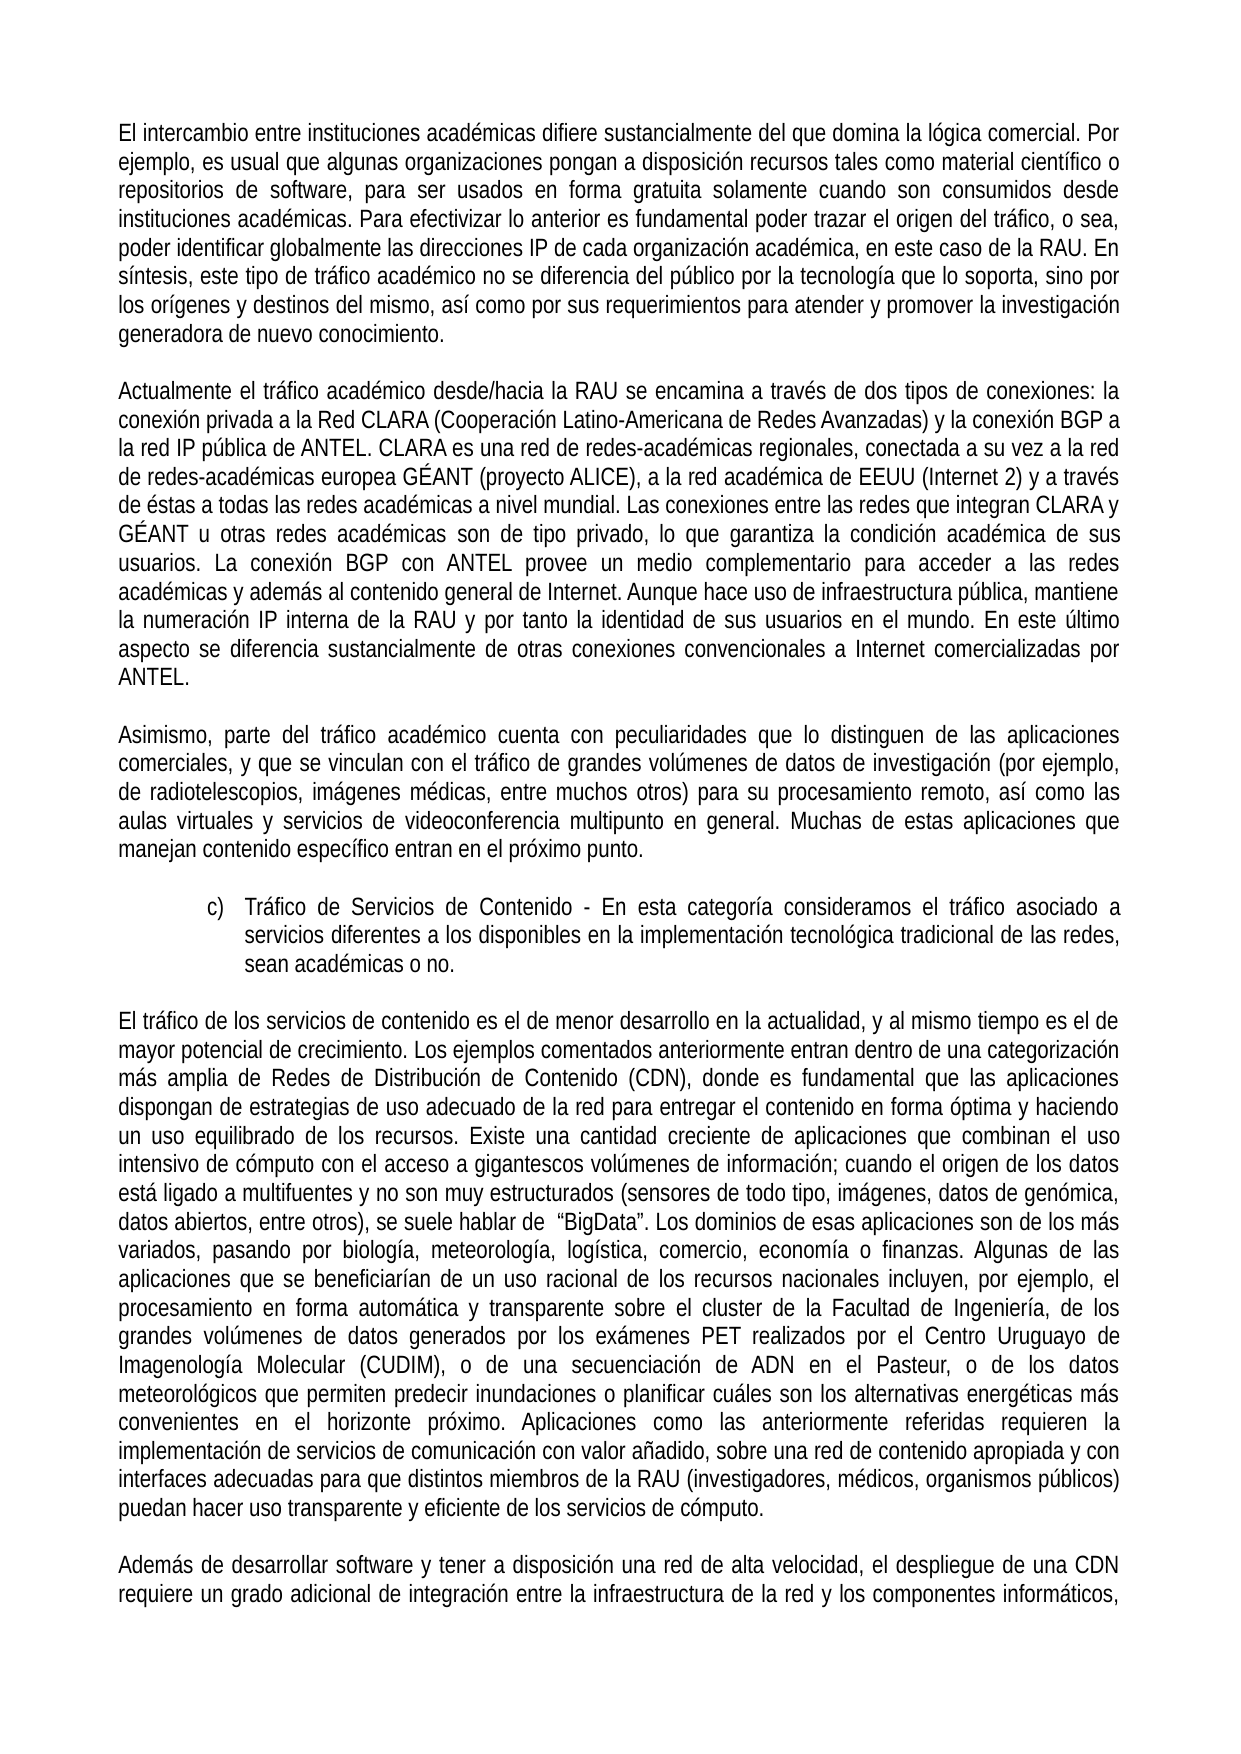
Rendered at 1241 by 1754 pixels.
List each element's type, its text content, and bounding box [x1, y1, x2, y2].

text Actualmente el tráfico académico desde/hacia la RAU se encamina a través de dos tipos de conexiones: la conexión privada a la Red CLARA (Cooperación Latino-Americana de Redes Avanzadas) y la conexión BGP a la red IP pública de ANTEL. CLARA es una red de redes-académicas regionales, conectada a su vez a la red de redes-académicas europea GÉANT (proyecto ALICE), a la red académica de EEUU (Internet 2) y a través de éstas a todas las redes académicas a nivel mundial. Las conexiones entre las redes que integran CLARA y GÉANT u otras redes académicas son de tipo privado, lo que garantiza la condición académica de sus usuarios. La conexión BGP con ANTEL provee un medio complementario para acceder a las redes académicas y además al contenido general de Internet. Aunque hace uso de infraestructura pública, mantiene la numeración IP interna de la RAU y por tanto la identidad de sus usuarios en el mundo. En este último aspecto se diferencia sustancialmente de otras conexiones convencionales a Internet comercializadas por ANTEL. [118, 376, 1122, 691]
list Tráfico de Servicios de Contenido - En esta categoría consideramos el tráfico asociado a servicios diferentes a los disponibles en la implementación tecnológica tradicional de las redes, sean académicas o no. [207, 892, 1122, 977]
text Asimismo, parte del tráfico académico cuenta con peculiaridades que lo distinguen de las aplicaciones comerciales, y que se vinculan con el tráfico de grandes volúmenes de datos de investigación (por ejemplo, de radiotelescopios, imágenes médicas, entre muchos otros) para su procesamiento remoto, así como las aulas virtuales y servicios de videoconferencia multipunto en general. Muchas de estas aplicaciones que manejan contenido específico entran en el próximo punto. [118, 720, 1122, 863]
text Además de desarrollar software y tener a disposición una red de alta velocidad, el despliegue de una CDN requiere un grado adicional de integración entre la infraestructura de la red y los componentes informáticos, [118, 1550, 1122, 1608]
text El intercambio entre instituciones académicas difiere sustancialmente del que domina la lógica comercial. Por ejemplo, es usual que algunas organizaciones pongan a disposición recursos tales como material científico o repositorios de software, para ser usados en forma gratuita solamente cuando son consumidos desde instituciones académicas. Para efectivizar lo anterior es fundamental poder trazar el origen del tráfico, o sea, poder identificar globalmente las direcciones IP de cada organización académica, en este caso de la RAU. En síntesis, este tipo de tráfico académico no se diferencia del público por la tecnología que lo soporta, sino por los orígenes y destinos del mismo, así como por sus requerimientos para atender y promover la investigación generadora de nuevo conocimiento. [118, 118, 1122, 347]
text El tráfico de los servicios de contenido es el de menor desarrollo en la actualidad, y al mismo tiempo es el de mayor potencial de crecimiento. Los ejemplos comentados anteriormente entran dentro de una categorización más amplia de Redes de Distribución de Contenido (CDN), donde es fundamental que las aplicaciones dispongan de estrategias de uso adecuado de la red para entregar el contenido en forma óptima y haciendo un uso equilibrado de los recursos. Existe una cantidad creciente de aplicaciones que combinan el uso intensivo de cómputo con el acceso a gigantescos volúmenes de información; cuando el origen de los datos está ligado a multifuentes y no son muy estructurados (sensores de todo tipo, imágenes, datos de genómica, datos abiertos, entre otros), se suele hablar de “BigData”. Los dominios de esas aplicaciones son de los más variados, pasando por biología, meteorología, logística, comercio, economía o finanzas. Algunas de las aplicaciones que se beneficiarían de un uso racional de los recursos nacionales incluyen, por ejemplo, el procesamiento en forma automática y transparente sobre el cluster de la Facultad de Ingeniería, de los grandes volúmenes de datos generados por los exámenes PET realizados por el Centro Uruguayo de Imagenología Molecular (CUDIM), o de una secuenciación de ADN en el Pasteur, o de los datos meteorológicos que permiten predecir inundaciones o planificar cuáles son los alternativas energéticas más convenientes en el horizonte próximo. Aplicaciones como las anteriormente referidas requieren la implementación de servicios de comunicación con valor añadido, sobre una red de contenido apropiada y con interfaces adecuadas para que distintos miembros de la RAU (investigadores, médicos, organismos públicos) puedan hacer uso transparente y eficiente de los servicios de cómputo. [118, 1006, 1122, 1522]
